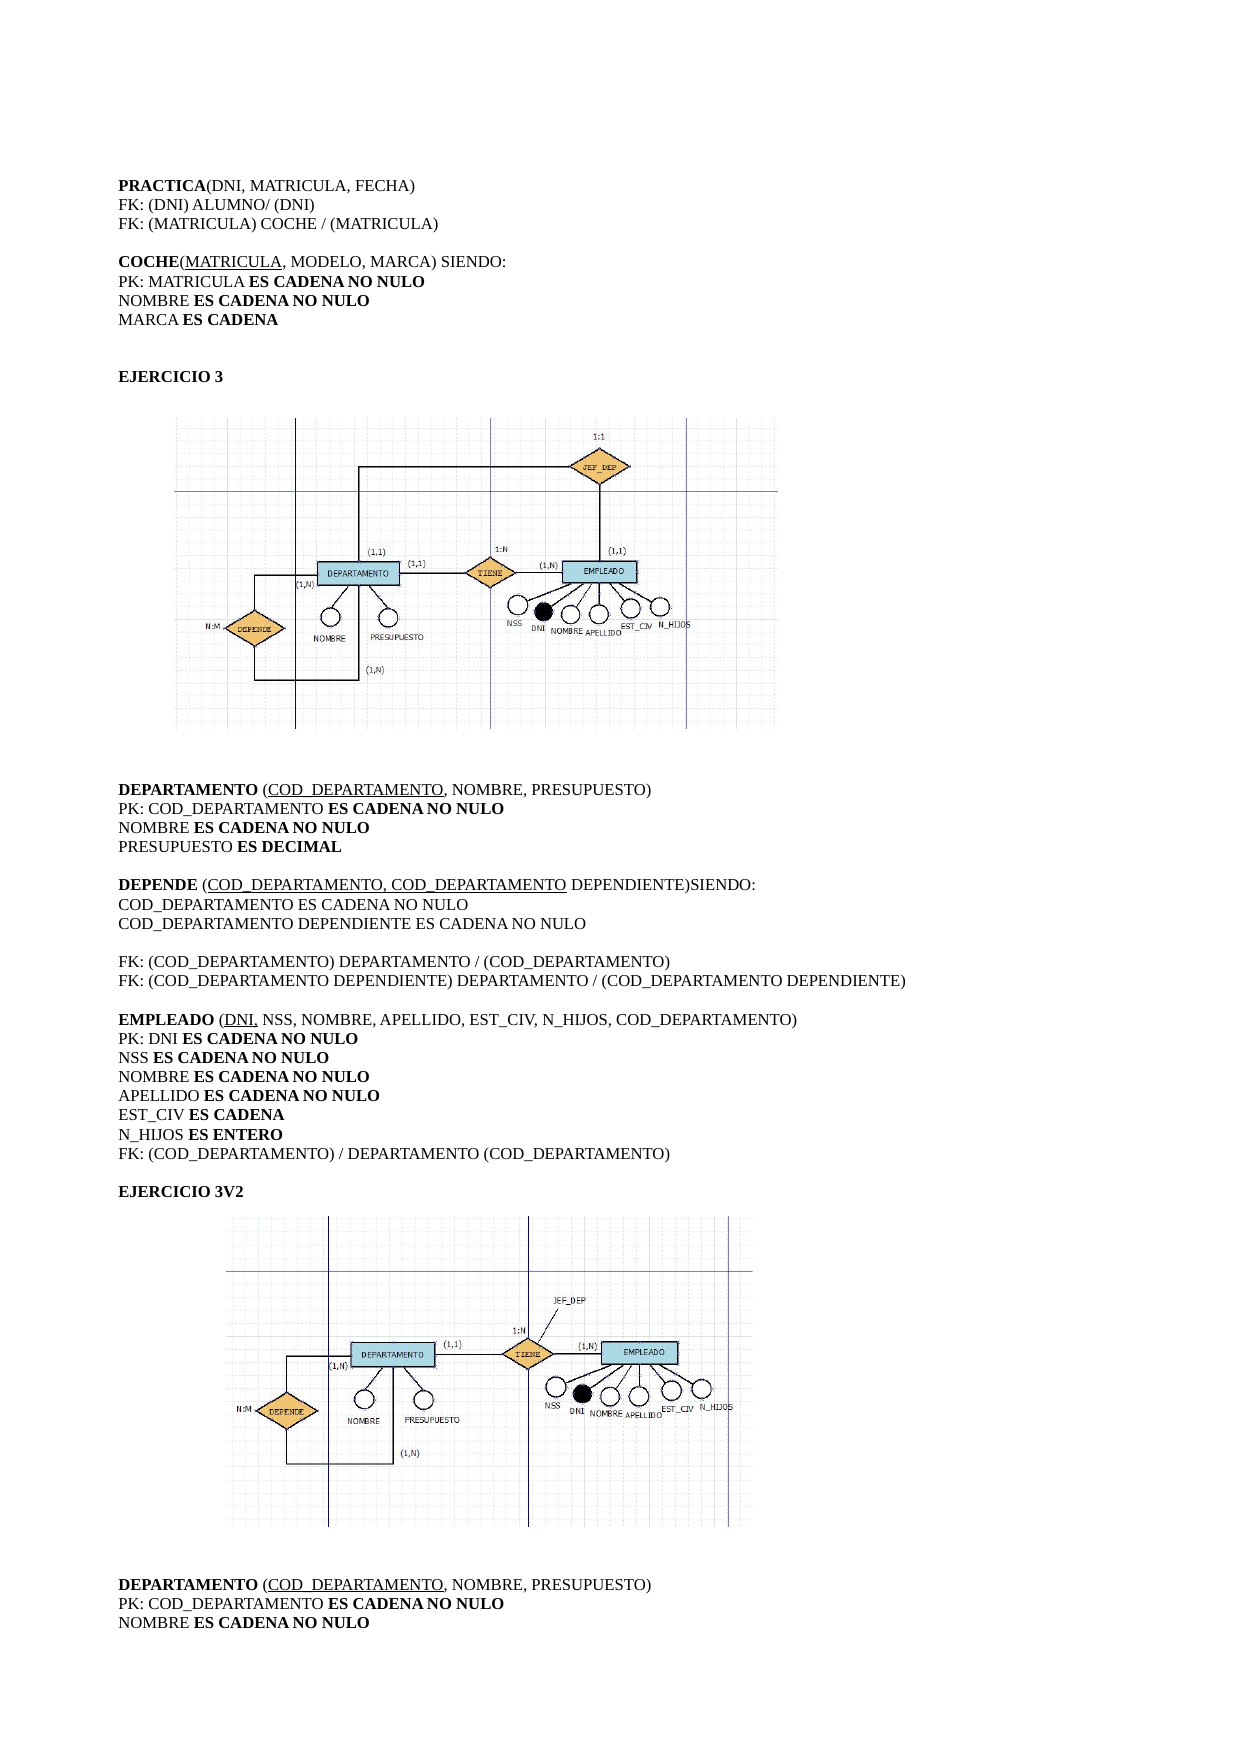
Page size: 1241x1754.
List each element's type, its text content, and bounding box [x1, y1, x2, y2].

text DEPENDE (COD_DEPARTAMENTO, COD_DEPARTAMENTO DEPENDIENTE)SIENDO: [118, 875, 1122, 894]
picture [174, 418, 779, 729]
picture [225, 1216, 753, 1527]
text COD_DEPARTAMENTO DEPENDIENTE ES CADENA NO NULO [118, 913, 1122, 933]
text MARCA ES CADENA [118, 310, 1122, 329]
text PK: DNI ES CADENA NO NULO [118, 1028, 1122, 1048]
text FK: (COD_DEPARTAMENTO) DEPARTAMENTO / (COD_DEPARTAMENTO) [118, 952, 1122, 971]
text EJERCICIO 3 [118, 367, 1122, 386]
text NOMBRE ES CADENA NO NULO [118, 1613, 1122, 1632]
text DEPARTAMENTO (COD_DEPARTAMENTO, NOMBRE, PRESUPUESTO) [118, 779, 1122, 798]
text FK: (COD_DEPARTAMENTO) / DEPARTAMENTO (COD_DEPARTAMENTO) [118, 1143, 1122, 1163]
text EMPLEADO (DNI, NSS, NOMBRE, APELLIDO, EST_CIV, N_HIJOS, COD_DEPARTAMENTO) [118, 1009, 1122, 1028]
text FK: (COD_DEPARTAMENTO DEPENDIENTE) DEPARTAMENTO / (COD_DEPARTAMENTO DEPENDIENTE) [118, 971, 1122, 990]
text FK: (DNI) ALUMNO/ (DNI) [118, 195, 1122, 214]
text NOMBRE ES CADENA NO NULO [118, 1067, 1122, 1086]
text PK: COD_DEPARTAMENTO ES CADENA NO NULO [118, 1594, 1122, 1613]
text FK: (MATRICULA) COCHE / (MATRICULA) [118, 214, 1122, 233]
text N_HIJOS ES ENTERO [118, 1124, 1122, 1143]
text COD_DEPARTAMENTO ES CADENA NO NULO [118, 894, 1122, 913]
text DEPARTAMENTO (COD_DEPARTAMENTO, NOMBRE, PRESUPUESTO) [118, 1575, 1122, 1594]
text NOMBRE ES CADENA NO NULO [118, 818, 1122, 837]
text APELLIDO ES CADENA NO NULO [118, 1086, 1122, 1105]
text NSS ES CADENA NO NULO [118, 1048, 1122, 1067]
text EST_CIV ES CADENA [118, 1105, 1122, 1124]
text PK: COD_DEPARTAMENTO ES CADENA NO NULO [118, 798, 1122, 818]
text COCHE(MATRICULA, MODELO, MARCA) SIENDO: [118, 252, 1122, 271]
text EJERCICIO 3V2 [118, 1182, 1122, 1201]
text PRESUPUESTO ES DECIMAL [118, 837, 1122, 856]
text PRACTICA(DNI, MATRICULA, FECHA) [118, 176, 1122, 195]
text NOMBRE ES CADENA NO NULO [118, 291, 1122, 310]
text PK: MATRICULA ES CADENA NO NULO [118, 271, 1122, 291]
